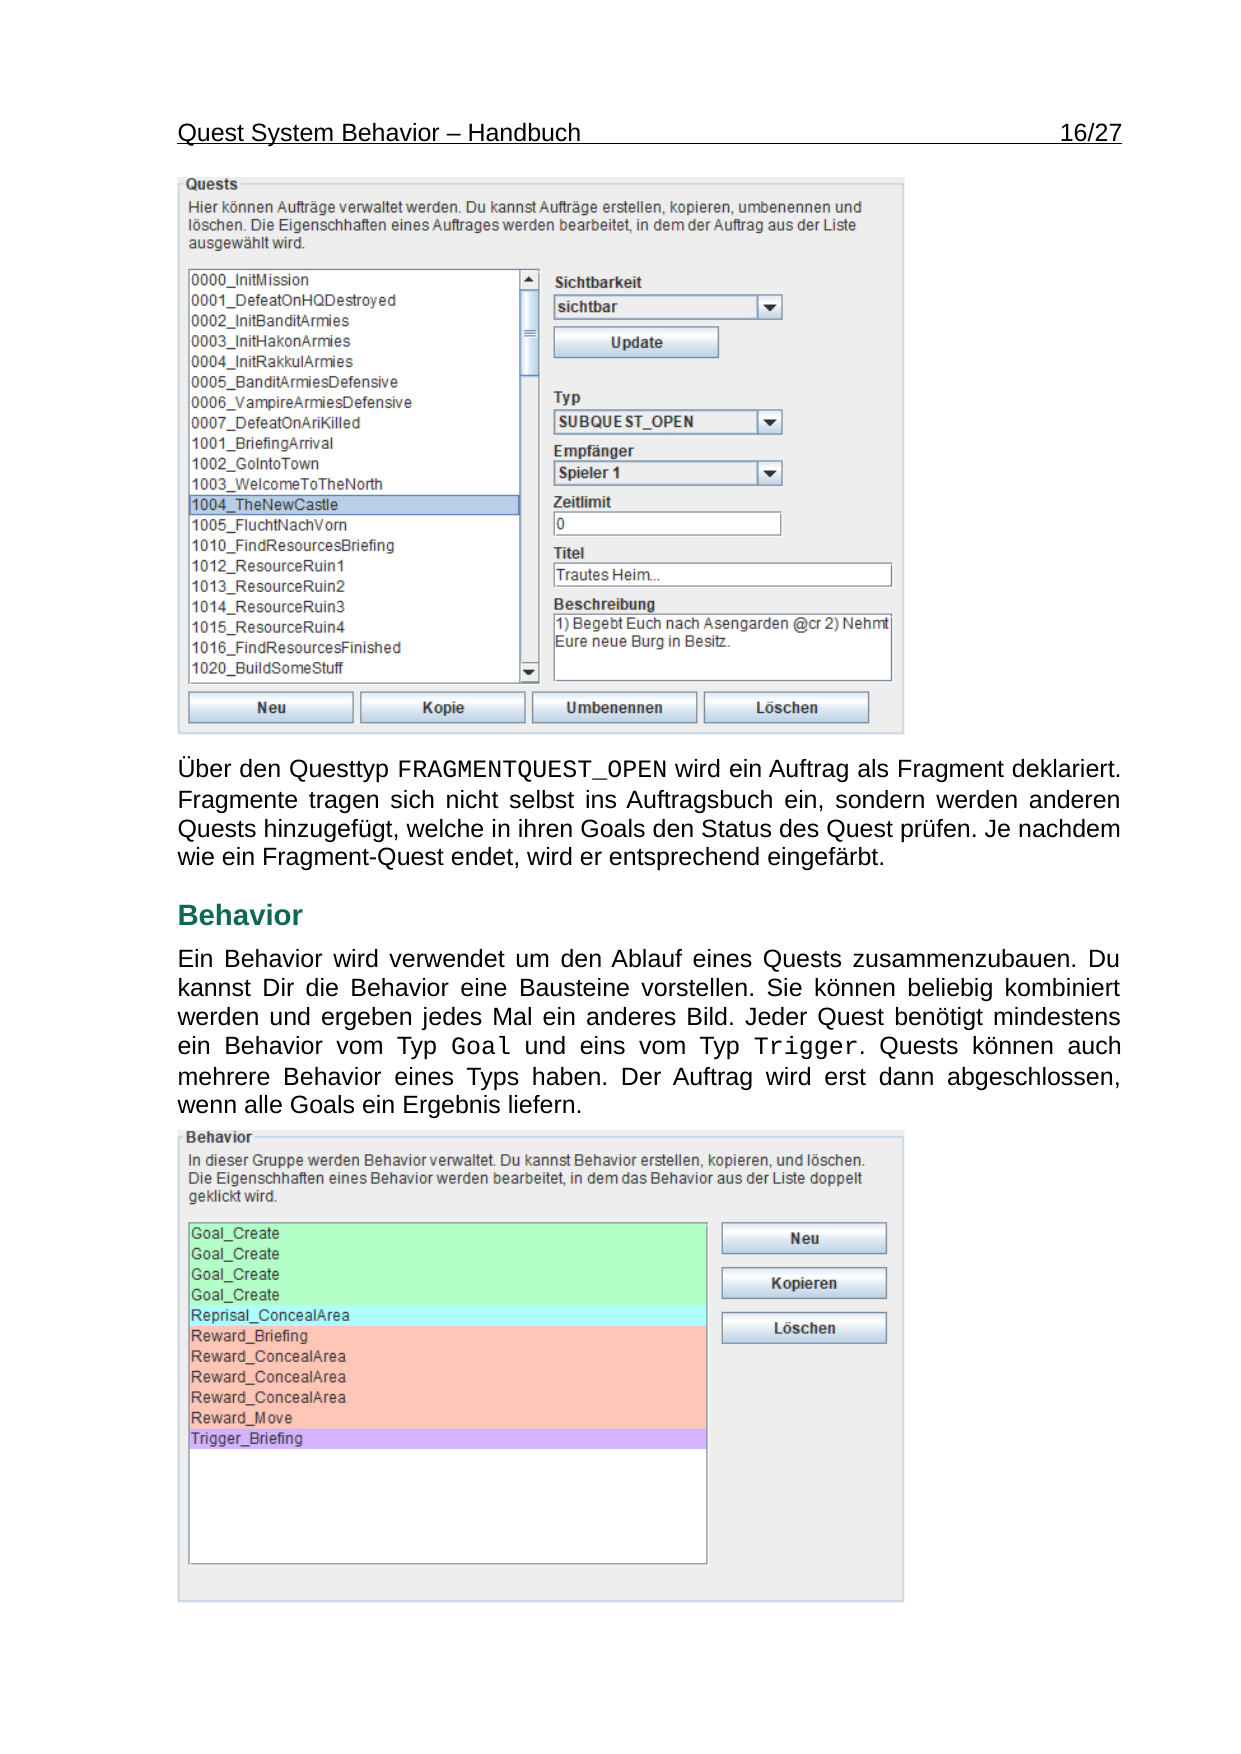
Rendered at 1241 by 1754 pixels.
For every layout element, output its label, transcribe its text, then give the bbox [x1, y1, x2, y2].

text Ein Behavior wird verwendet um den Ablauf eines Quests zusammenzubauen. Du kannst Dir die Behavior eine Bausteine vorstellen. Sie können beliebig kombiniert werden und ergeben jedes Mal ein anderes Bild. Jeder Quest benötigt mindestens ein Behavior vom Typ Goal und eins vom Typ Trigger. Quests können auch mehrere Behavior eines Typs haben. Der Auftrag wird erst dann abgeschlossen, wenn alle Goals ein Ergebnis liefern. [177, 944, 1122, 1119]
picture [177, 1130, 905, 1603]
text Über den Questtyp FRAGMENTQUEST_OPEN wird ein Auftrag als Fragment deklariert. Fragmente tragen sich nicht selbst ins Auftragsbuch ein, sondern werden anderen Quests hinzugefügt, welche in ihren Goals den Status des Quest prüfen. Je nachdem wie ein Fragment-Quest endet, wird er entsprechend eingefärbt. [177, 754, 1122, 871]
picture [177, 177, 905, 735]
subtitle Behavior [177, 898, 1122, 932]
